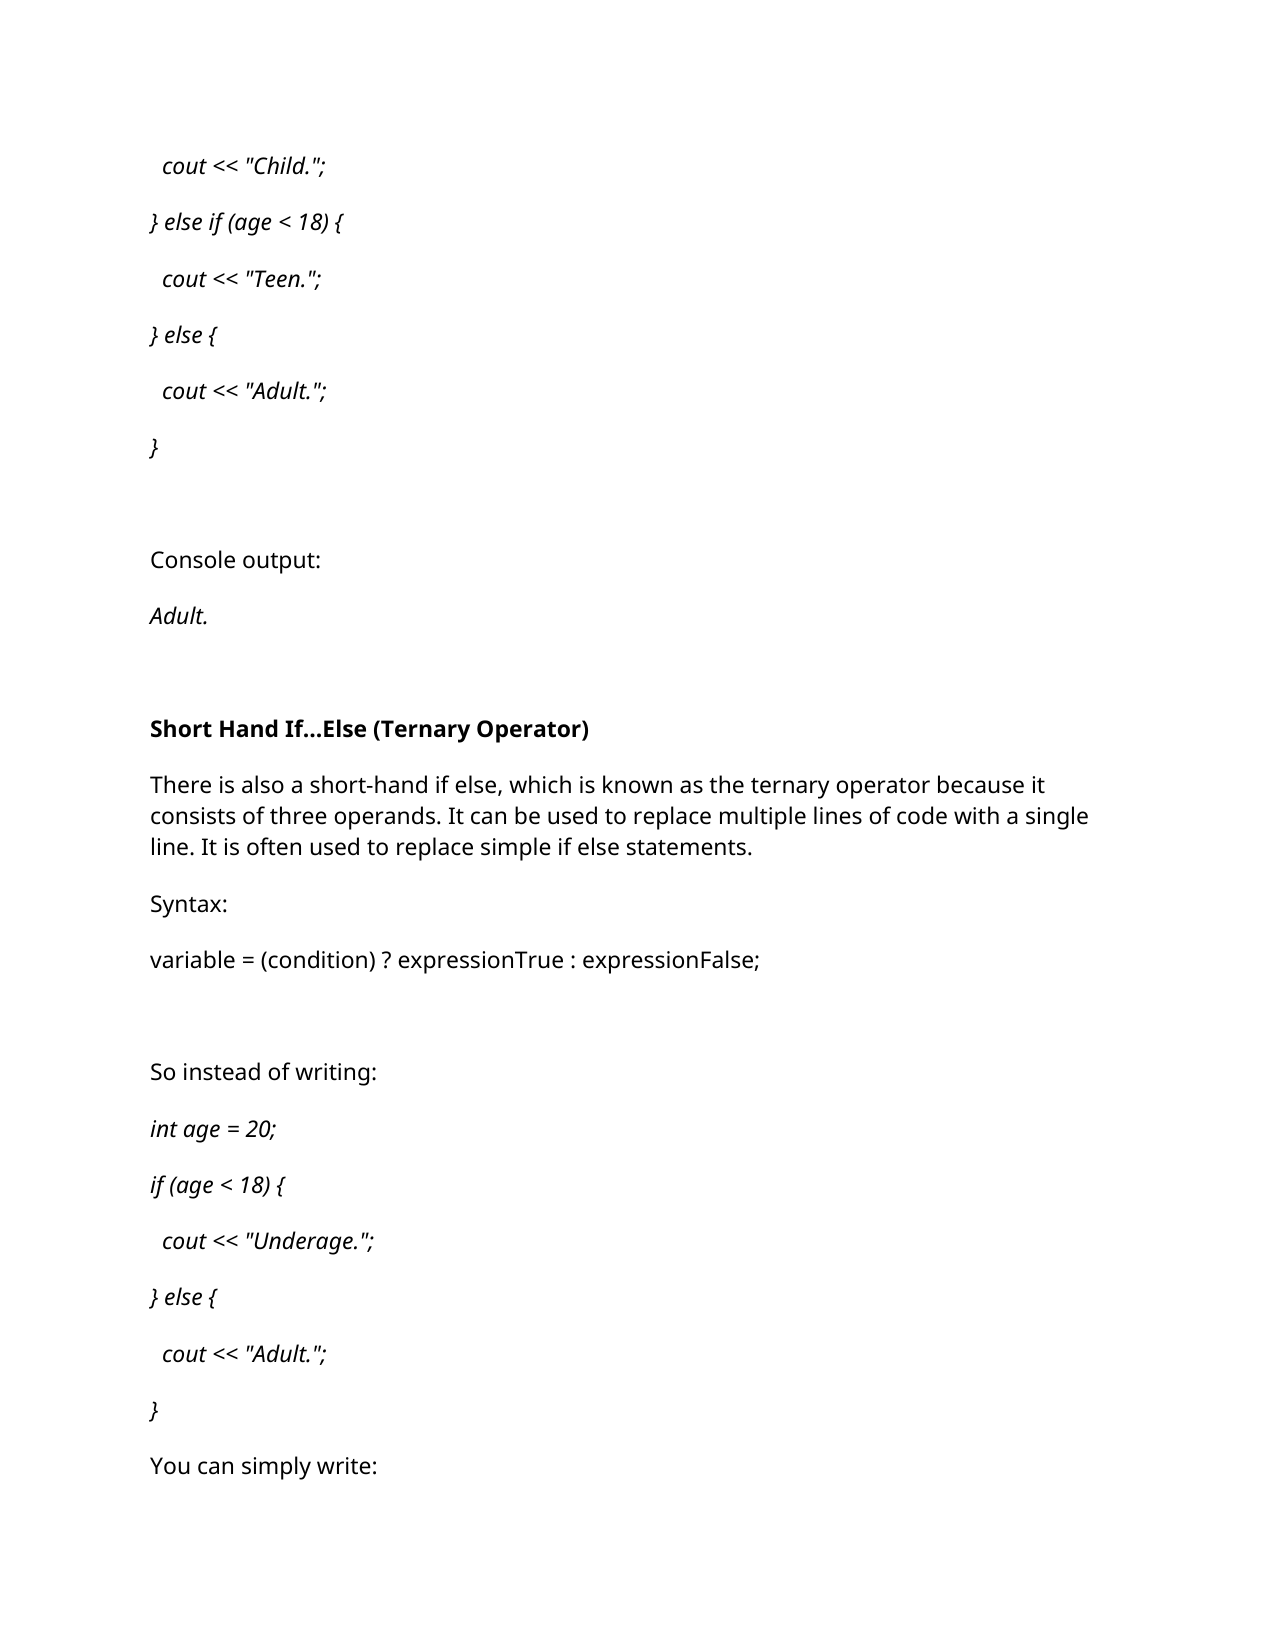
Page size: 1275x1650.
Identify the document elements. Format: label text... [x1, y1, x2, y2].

text Adult. [150, 600, 1125, 631]
text if (age < 18) { [150, 1169, 1125, 1200]
text cout << "Adult."; [150, 1337, 1125, 1369]
text cout << "Underage."; [150, 1225, 1125, 1256]
text cout << "Adult."; [150, 375, 1125, 406]
text } [150, 431, 1125, 462]
text There is also a short-hand if else, which is known as the ternary operator because it consists of three operands. It can be used to replace multiple lines of code with a single line. It is often used to replace simple if else statements. [150, 769, 1125, 862]
text You can simply write: [150, 1450, 1125, 1481]
text variable = (condition) ? expressionTrue : expressionFalse; [150, 944, 1125, 975]
text cout << "Child."; [150, 150, 1125, 181]
text int age = 20; [150, 1112, 1125, 1144]
text } else { [150, 1281, 1125, 1312]
text } [150, 1394, 1125, 1425]
text Console output: [150, 544, 1125, 575]
text cout << "Teen."; [150, 262, 1125, 294]
text Short Hand If...Else (Ternary Operator) [150, 712, 1125, 744]
text Syntax: [150, 887, 1125, 919]
text } else if (age < 18) { [150, 206, 1125, 237]
text So instead of writing: [150, 1056, 1125, 1087]
text } else { [150, 319, 1125, 350]
